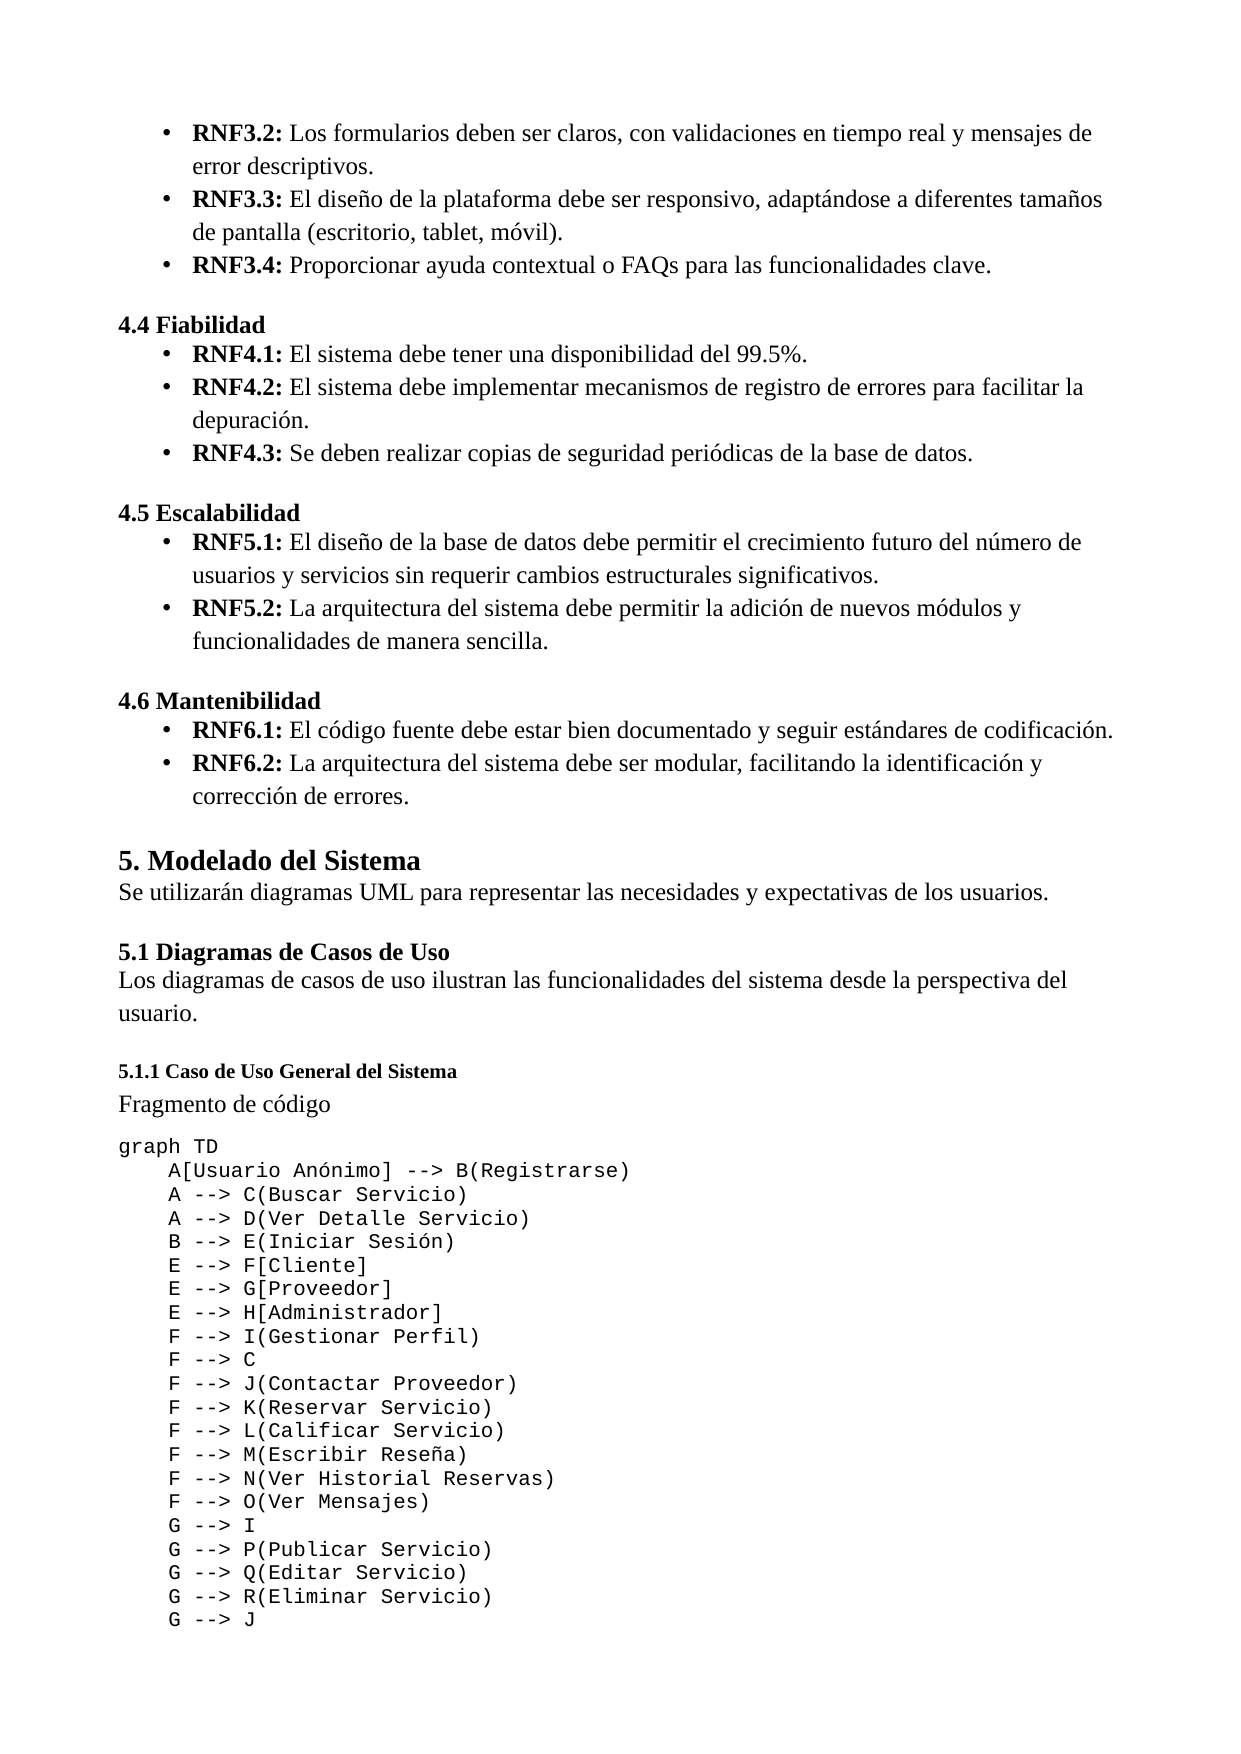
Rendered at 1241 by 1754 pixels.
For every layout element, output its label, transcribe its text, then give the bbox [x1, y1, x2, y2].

text F --> O(Ver Mensajes) [118, 1491, 1122, 1515]
list RNF6.1: El código fuente debe estar bien documentado y seguir estándares de codificación. [162, 715, 1122, 744]
text G --> I [118, 1515, 1122, 1538]
subtitle 5.1 Diagramas de Casos de Uso [118, 937, 1122, 966]
text E --> F[Cliente] [118, 1255, 1122, 1278]
list RNF5.1: El diseño de la base de datos debe permitir el crecimiento futuro del número de usuarios y servicios sin requerir cambios estructurales significativos. [162, 527, 1122, 589]
list RNF5.2: La arquitectura del sistema debe permitir la adición de nuevos módulos y funcionalidades de manera sencilla. [162, 593, 1122, 655]
text F --> M(Escribir Reseña) [118, 1444, 1122, 1468]
list RNF3.4: Proporcionar ayuda contextual o FAQs para las funcionalidades clave. [162, 250, 1122, 279]
text B --> E(Iniciar Sesión) [118, 1231, 1122, 1255]
text graph TD [118, 1137, 1122, 1160]
list RNF3.3: El diseño de la plataforma debe ser responsivo, adaptándose a diferentes tamaños de pantalla (escritorio, tablet, móvil). [162, 184, 1122, 246]
text E --> G[Proveedor] [118, 1278, 1122, 1302]
text A --> C(Buscar Servicio) [118, 1184, 1122, 1207]
list RNF6.2: La arquitectura del sistema debe ser modular, facilitando la identificación y corrección de errores. [162, 748, 1122, 810]
text F --> J(Contactar Proveedor) [118, 1373, 1122, 1397]
text F --> I(Gestionar Perfil) [118, 1326, 1122, 1349]
list RNF4.1: El sistema debe tener una disponibilidad del 99.5%. [162, 339, 1122, 368]
subtitle 4.6 Mantenibilidad [118, 686, 1122, 715]
text G --> P(Publicar Servicio) [118, 1538, 1122, 1562]
text Se utilizarán diagramas UML para representar las necesidades y expectativas de los usuarios. [118, 877, 1122, 905]
list RNF4.2: El sistema debe implementar mecanismos de registro de errores para facilitar la depuración. [162, 372, 1122, 434]
text E --> H[Administrador] [118, 1302, 1122, 1326]
text F --> L(Calificar Servicio) [118, 1420, 1122, 1444]
text F --> C [118, 1349, 1122, 1373]
text A[Usuario Anónimo] --> B(Registrarse) [118, 1160, 1122, 1184]
text Los diagramas de casos de uso ilustran las funcionalidades del sistema desde la perspectiva del usuario. [118, 966, 1122, 1027]
subtitle 4.5 Escalabilidad [118, 498, 1122, 527]
subtitle 4.4 Fiabilidad [118, 310, 1122, 339]
text G --> Q(Editar Servicio) [118, 1562, 1122, 1586]
text G --> R(Eliminar Servicio) [118, 1586, 1122, 1609]
list RNF3.2: Los formularios deben ser claros, con validaciones en tiempo real y mensajes de error descriptivos. [162, 118, 1122, 180]
subtitle 5.1.1 Caso de Uso General del Sistema [118, 1059, 1122, 1083]
list RNF4.3: Se deben realizar copias de seguridad periódicas de la base de datos. [162, 438, 1122, 467]
subtitle 5. Modelado del Sistema [118, 843, 1122, 877]
text A --> D(Ver Detalle Servicio) [118, 1207, 1122, 1231]
text F --> N(Ver Historial Reservas) [118, 1468, 1122, 1491]
text G --> J [118, 1609, 1122, 1633]
text F --> K(Reservar Servicio) [118, 1397, 1122, 1420]
text Fragmento de código [118, 1089, 1122, 1118]
